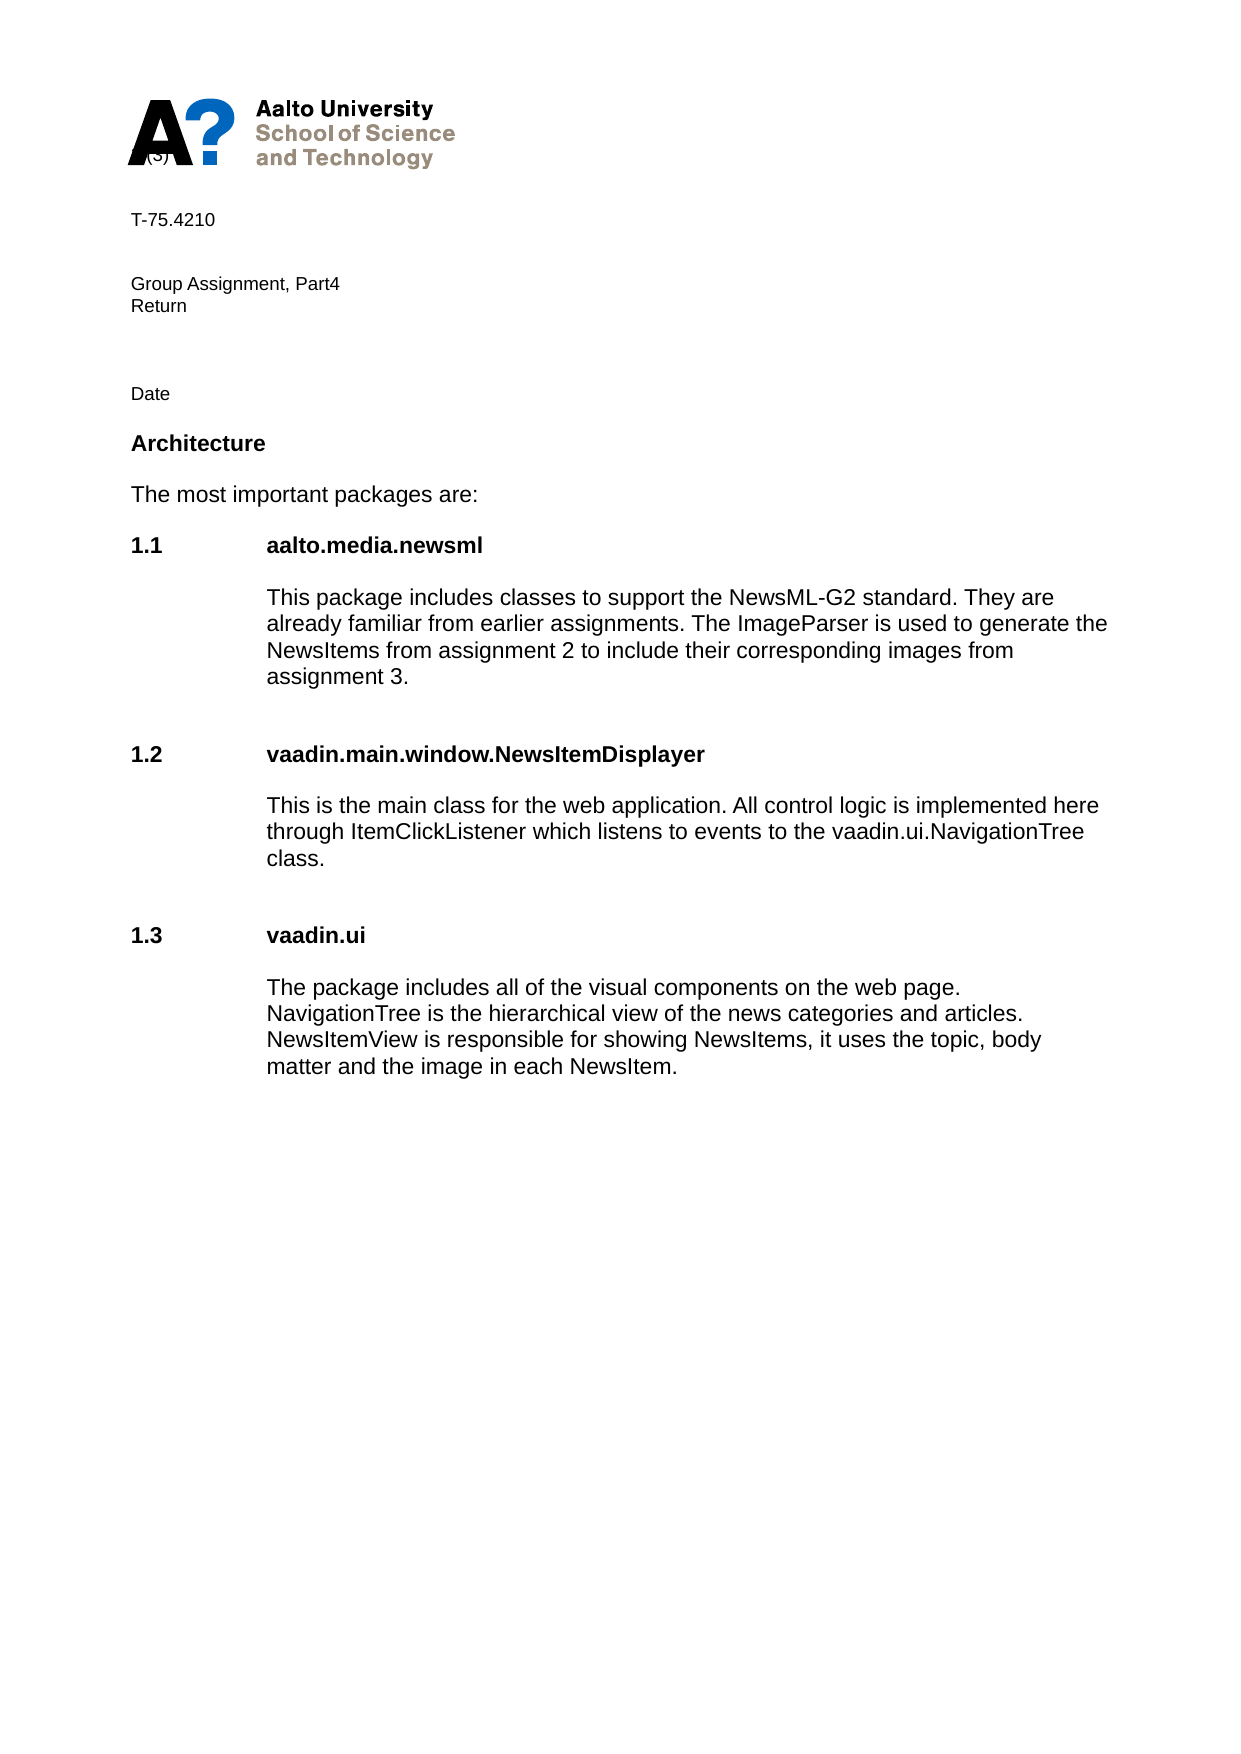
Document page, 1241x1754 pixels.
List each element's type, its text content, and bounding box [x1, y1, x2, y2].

subtitle vaadin.main.window.NewsItemDisplayer [131, 741, 1110, 767]
text This is the main class for the web application. All control logic is implemented here through ItemClickListener which listens to events to the vaadin.ui.NavigationTree class. [266, 792, 1110, 871]
text The most important packages are: [131, 481, 1110, 507]
text This package includes classes to support the NewsML-G2 standard. They are already familiar from earlier assignments. The ImageParser is used to generate the NewsItems from assignment 2 to include their corresponding images from assignment 3. [266, 584, 1110, 689]
text The package includes all of the visual components on the web page. NavigationTree is the hierarchical view of the news categories and articles. NewsItemView is responsible for showing NewsItems, it uses the topic, body matter and the image in each NewsItem. [266, 974, 1110, 1079]
subtitle Architecture [131, 430, 1110, 456]
subtitle vaadin.ui [131, 922, 1110, 949]
subtitle aalto.media.newsml [131, 532, 1110, 559]
